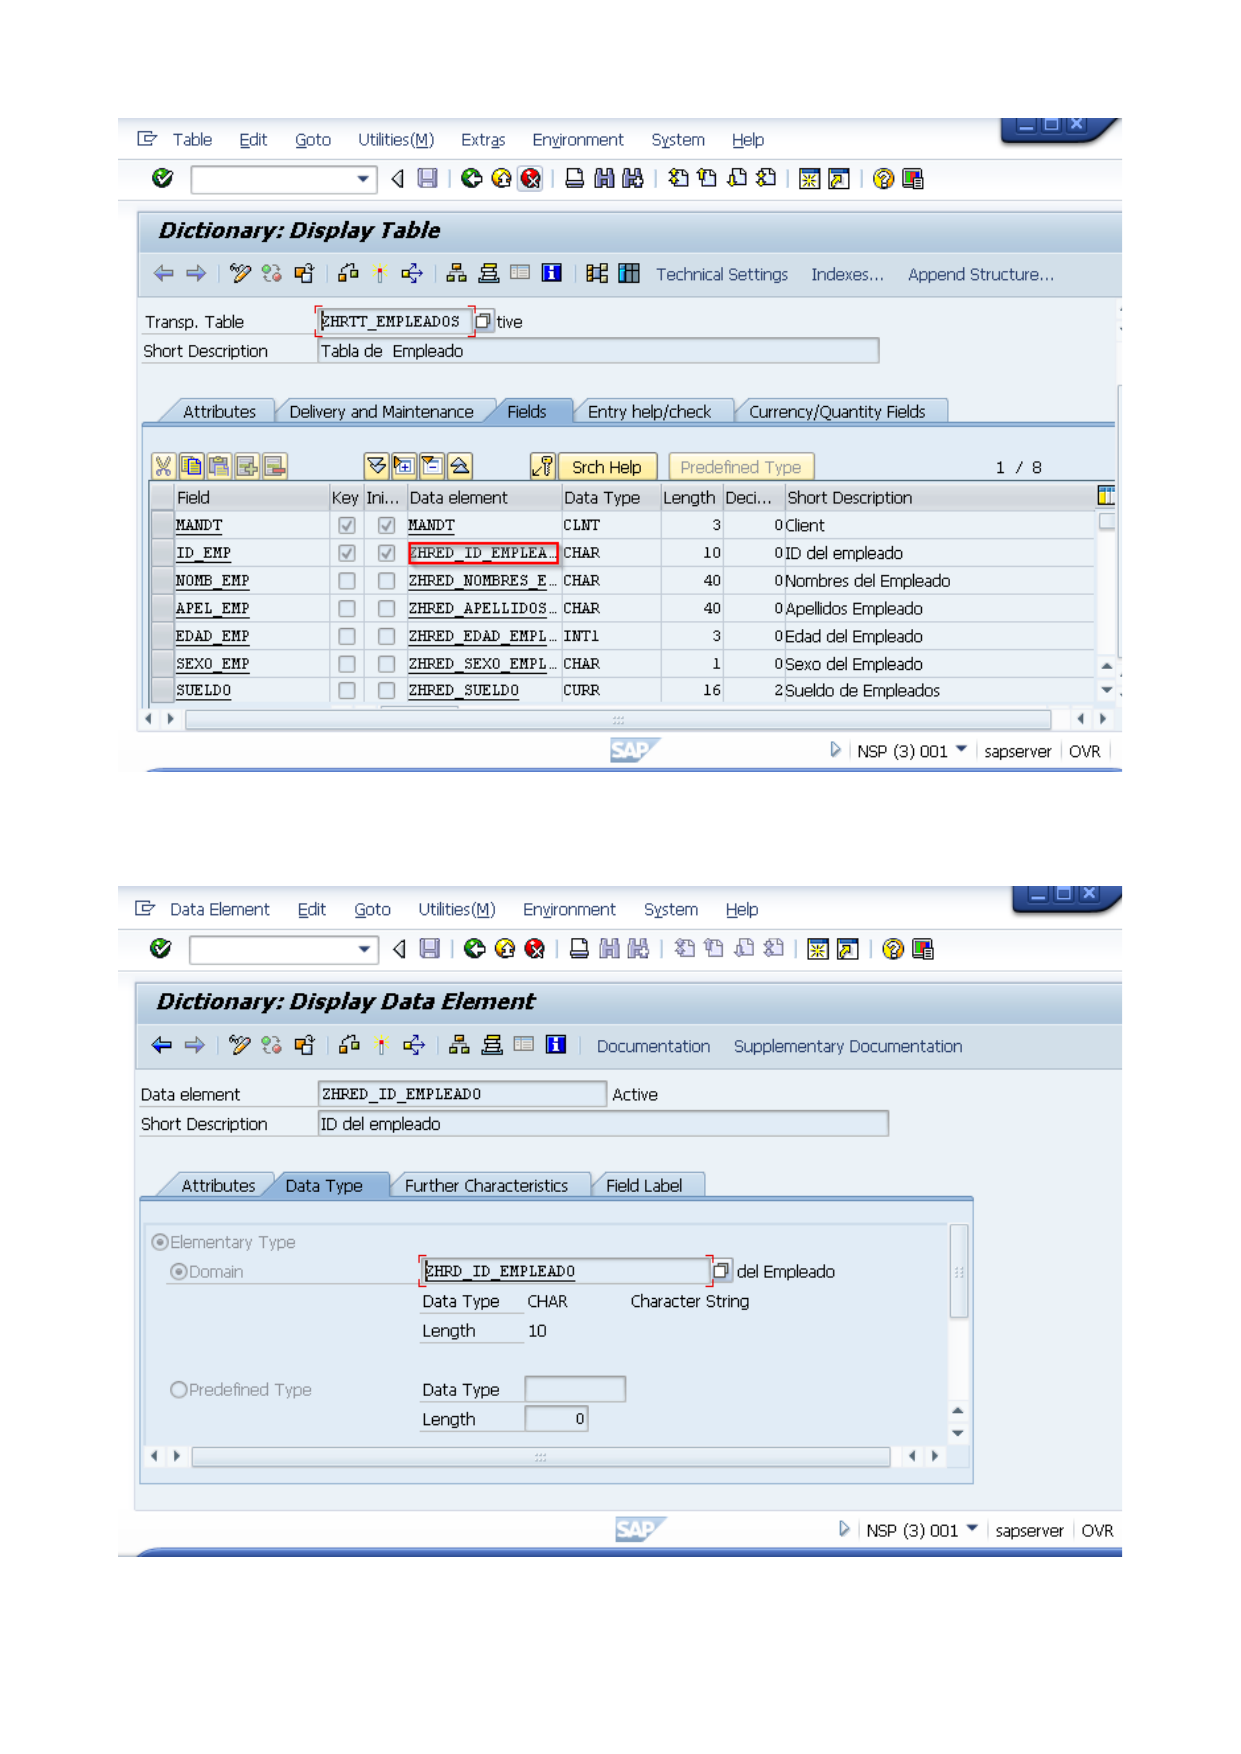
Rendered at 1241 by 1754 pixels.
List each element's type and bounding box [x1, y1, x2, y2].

picture [118, 886, 1123, 1557]
picture [118, 118, 1123, 772]
